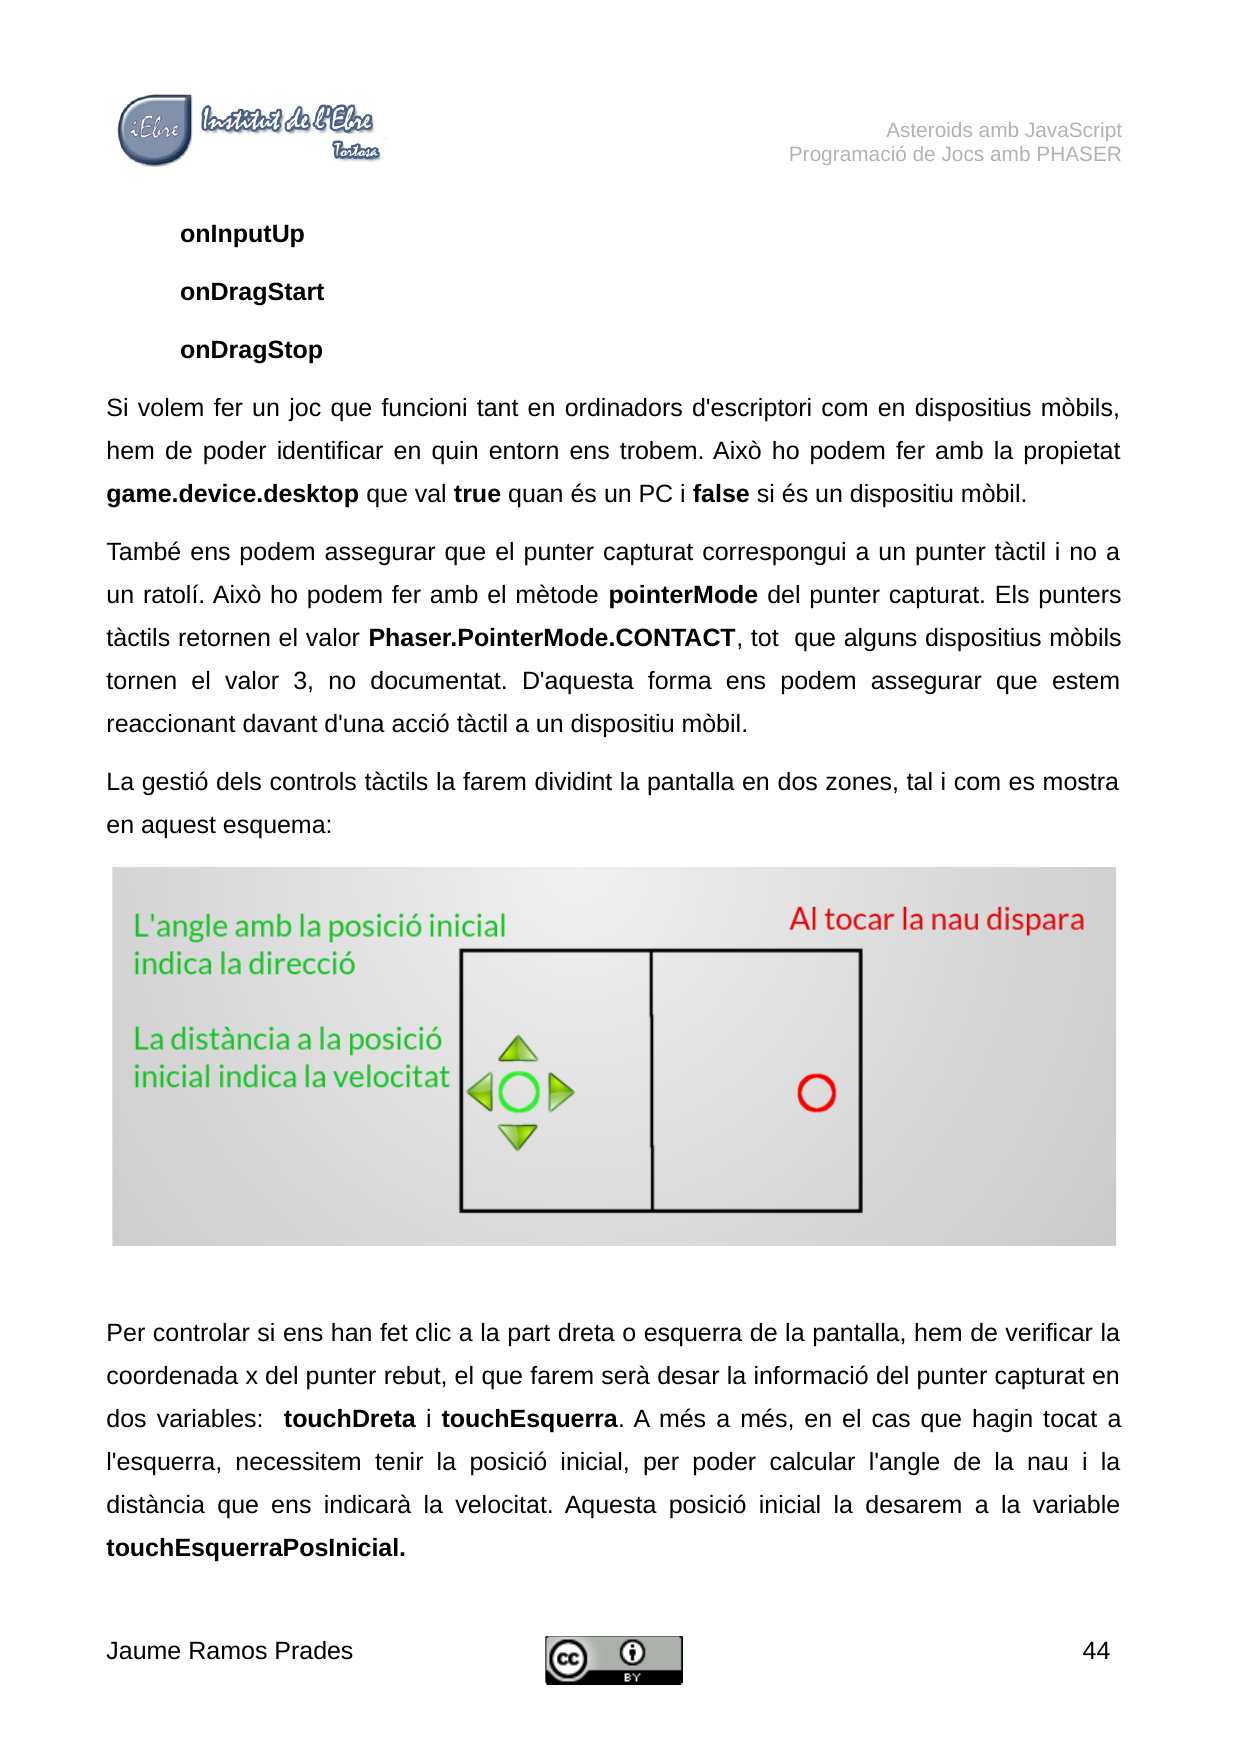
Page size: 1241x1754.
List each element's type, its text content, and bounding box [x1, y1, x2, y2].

picture [112, 867, 1117, 1246]
text També ens podem assegurar que el punter capturat correspongui a un punter tàctil i no a un ratolí. Això ho podem fer amb el mètode pointerMode del punter capturat. Els punters tàctils retornen el valor Phaser.PointerMode.CONTACT, tot que alguns dispositius mòbils tornen el valor 3, no documentat. D'aquesta forma ens podem assegurar que estem reaccionant davant d'una acció tàctil a un dispositiu mòbil. [106, 537, 1122, 738]
text La gestió dels controls tàctils la farem dividint la pantalla en dos zones, tal i com es mostra en aquest esquema: [106, 767, 1122, 839]
picture [545, 1636, 683, 1685]
picture [106, 79, 397, 181]
list onDragStop [106, 335, 1122, 364]
text Si volem fer un joc que funcioni tant en ordinadors d'escriptori com en dispositius mòbils, hem de poder identificar en quin entorn ens trobem. Això ho podem fer amb la propietat game.device.desktop que val true quan és un PC i false si és un dispositiu mòbil. [106, 393, 1122, 508]
text Per controlar si ens han fet clic a la part dreta o esquerra de la pantalla, hem de verificar la coordenada x del punter rebut, el que farem serà desar la informació del punter capturat en dos variables: touchDreta i touchEsquerra. A més a més, en el cas que hagin tocat a l'esquerra, necessitem tenir la posició inicial, per poder calcular l'angle de la nau i la distància que ens indicarà la velocitat. Aquesta posició inicial la desarem a la variable touchEsquerraPosInicial. [106, 1317, 1122, 1562]
list onInputUp [106, 219, 1122, 248]
list onDragStart [106, 277, 1122, 306]
